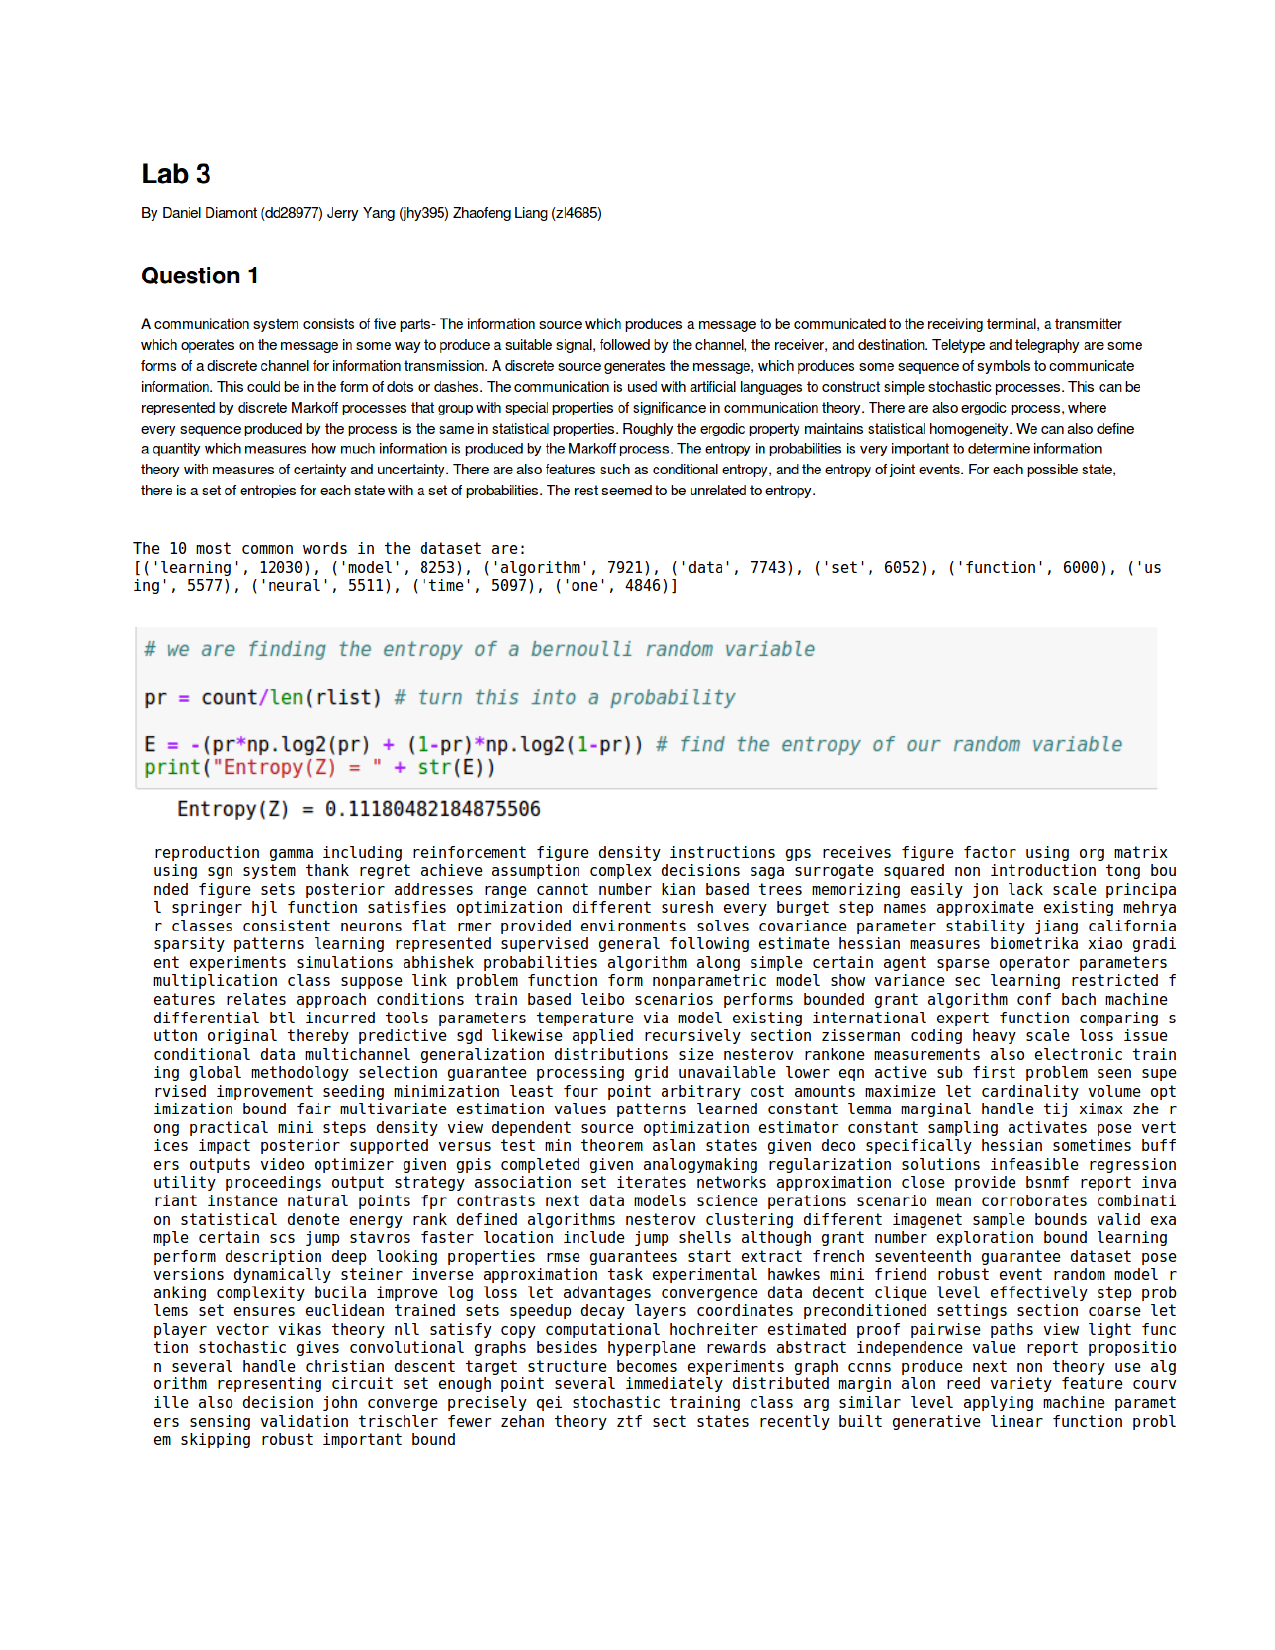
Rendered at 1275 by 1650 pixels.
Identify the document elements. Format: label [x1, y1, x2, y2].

picture [118, 126, 1157, 531]
picture [127, 536, 1167, 608]
picture [146, 842, 1185, 1465]
picture [133, 627, 1158, 839]
